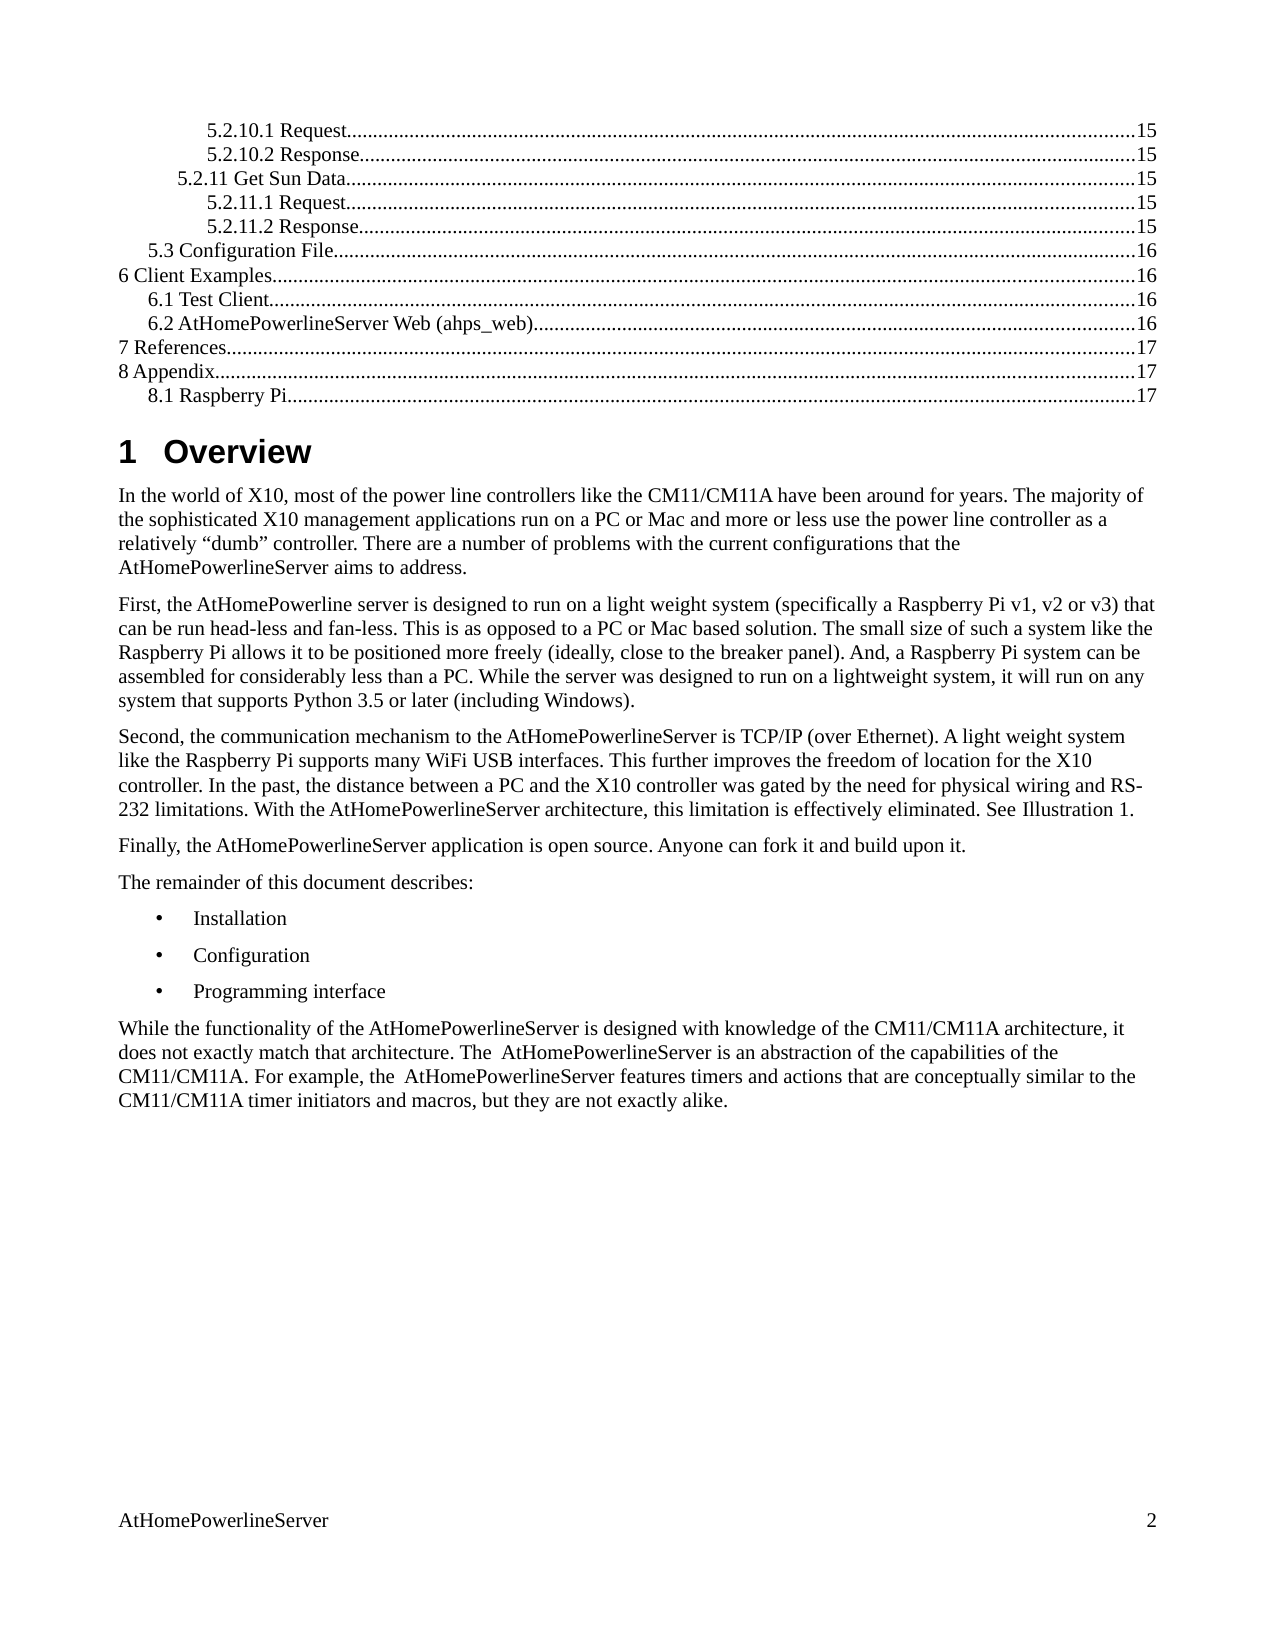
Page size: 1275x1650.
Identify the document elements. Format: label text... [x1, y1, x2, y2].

text 5.2.11.1 Request 15 [207, 190, 1157, 214]
list Programming interface [156, 979, 1157, 1003]
subtitle Overview [118, 432, 1157, 470]
text The remainder of this document describes: [118, 870, 1157, 894]
text 7 References 17 [118, 335, 1157, 359]
text 6.1 Test Client 16 [148, 287, 1157, 311]
text Second, the communication mechanism to the AtHomePowerlineServer is TCP/IP (over Ethernet). A light weight system like the Raspberry Pi supports many WiFi USB interfaces. This further improves the freedom of location for the X10 controller. In the past, the distance between a PC and the X10 controller was gated by the need for physical wiring and RS-232 limitations. With the AtHomePowerlineServer architecture, this limitation is effectively eliminated. See Illustration 1. [118, 724, 1157, 821]
text 5.3 Configuration File 16 [148, 238, 1157, 262]
text Finally, the AtHomePowerlineServer application is open source. Anyone can fork it and build upon it. [118, 833, 1157, 857]
text 6 Client Examples 16 [118, 262, 1157, 287]
text 5.2.10.1 Request 15 [207, 118, 1157, 142]
text First, the AtHomePowerline server is designed to run on a light weight system (specifically a Raspberry Pi v1, v2 or v3) that can be run head-less and fan-less. This is as opposed to a PC or Mac based solution. The small size of such a system like the Raspberry Pi allows it to be positioned more freely (ideally, close to the breaker panel). And, a Raspberry Pi system can be assembled for considerably less than a PC. While the server was designed to run on a lightweight system, it will run on any system that supports Python 3.5 or later (including Windows). [118, 592, 1157, 712]
list Configuration [156, 943, 1157, 967]
text 5.2.11 Get Sun Data 15 [177, 166, 1157, 190]
text 6.2 AtHomePowerlineServer Web (ahps_web) 16 [148, 311, 1157, 335]
text 5.2.10.2 Response 15 [207, 142, 1157, 166]
text In the world of X10, most of the power line controllers like the CM11/CM11A have been around for years. The majority of the sophisticated X10 management applications run on a PC or Mac and more or less use the power line controller as a relatively “dumb” controller. There are a number of problems with the current configurations that the AtHomePowerlineServer aims to address. [118, 483, 1157, 579]
text While the functionality of the AtHomePowerlineServer is designed with knowledge of the CM11/CM11A architecture, it does not exactly match that architecture. The AtHomePowerlineServer is an abstraction of the capabilities of the CM11/CM11A. For example, the AtHomePowerlineServer features timers and actions that are conceptually similar to the CM11/CM11A timer initiators and macros, but they are not exactly alike. [118, 1016, 1157, 1112]
text 8.1 Raspberry Pi 17 [148, 383, 1157, 407]
list Installation [156, 906, 1157, 930]
text 8 Appendix 17 [118, 359, 1157, 383]
text 5.2.11.2 Response 15 [207, 214, 1157, 238]
